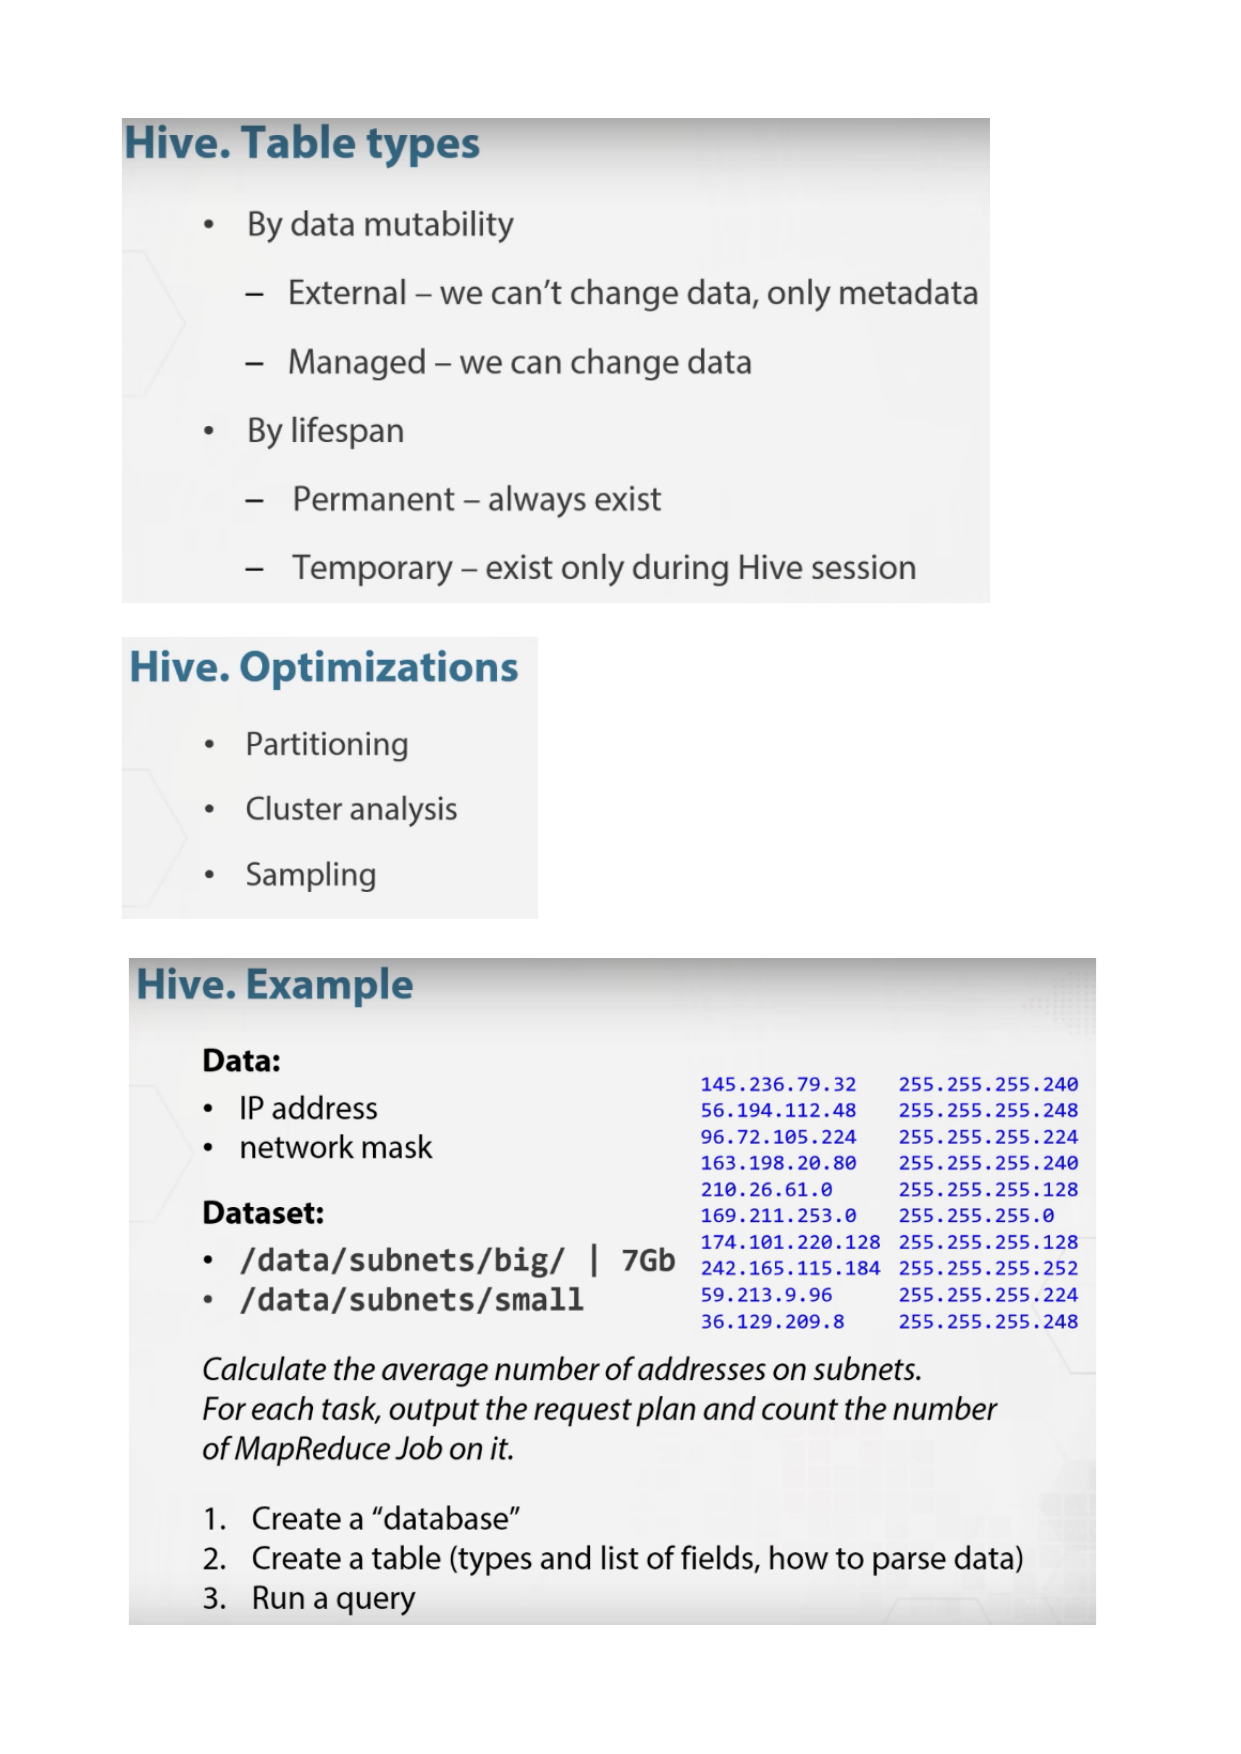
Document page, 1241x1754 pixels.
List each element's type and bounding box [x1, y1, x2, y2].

picture [128, 958, 1097, 1625]
picture [121, 637, 539, 919]
picture [121, 118, 990, 603]
